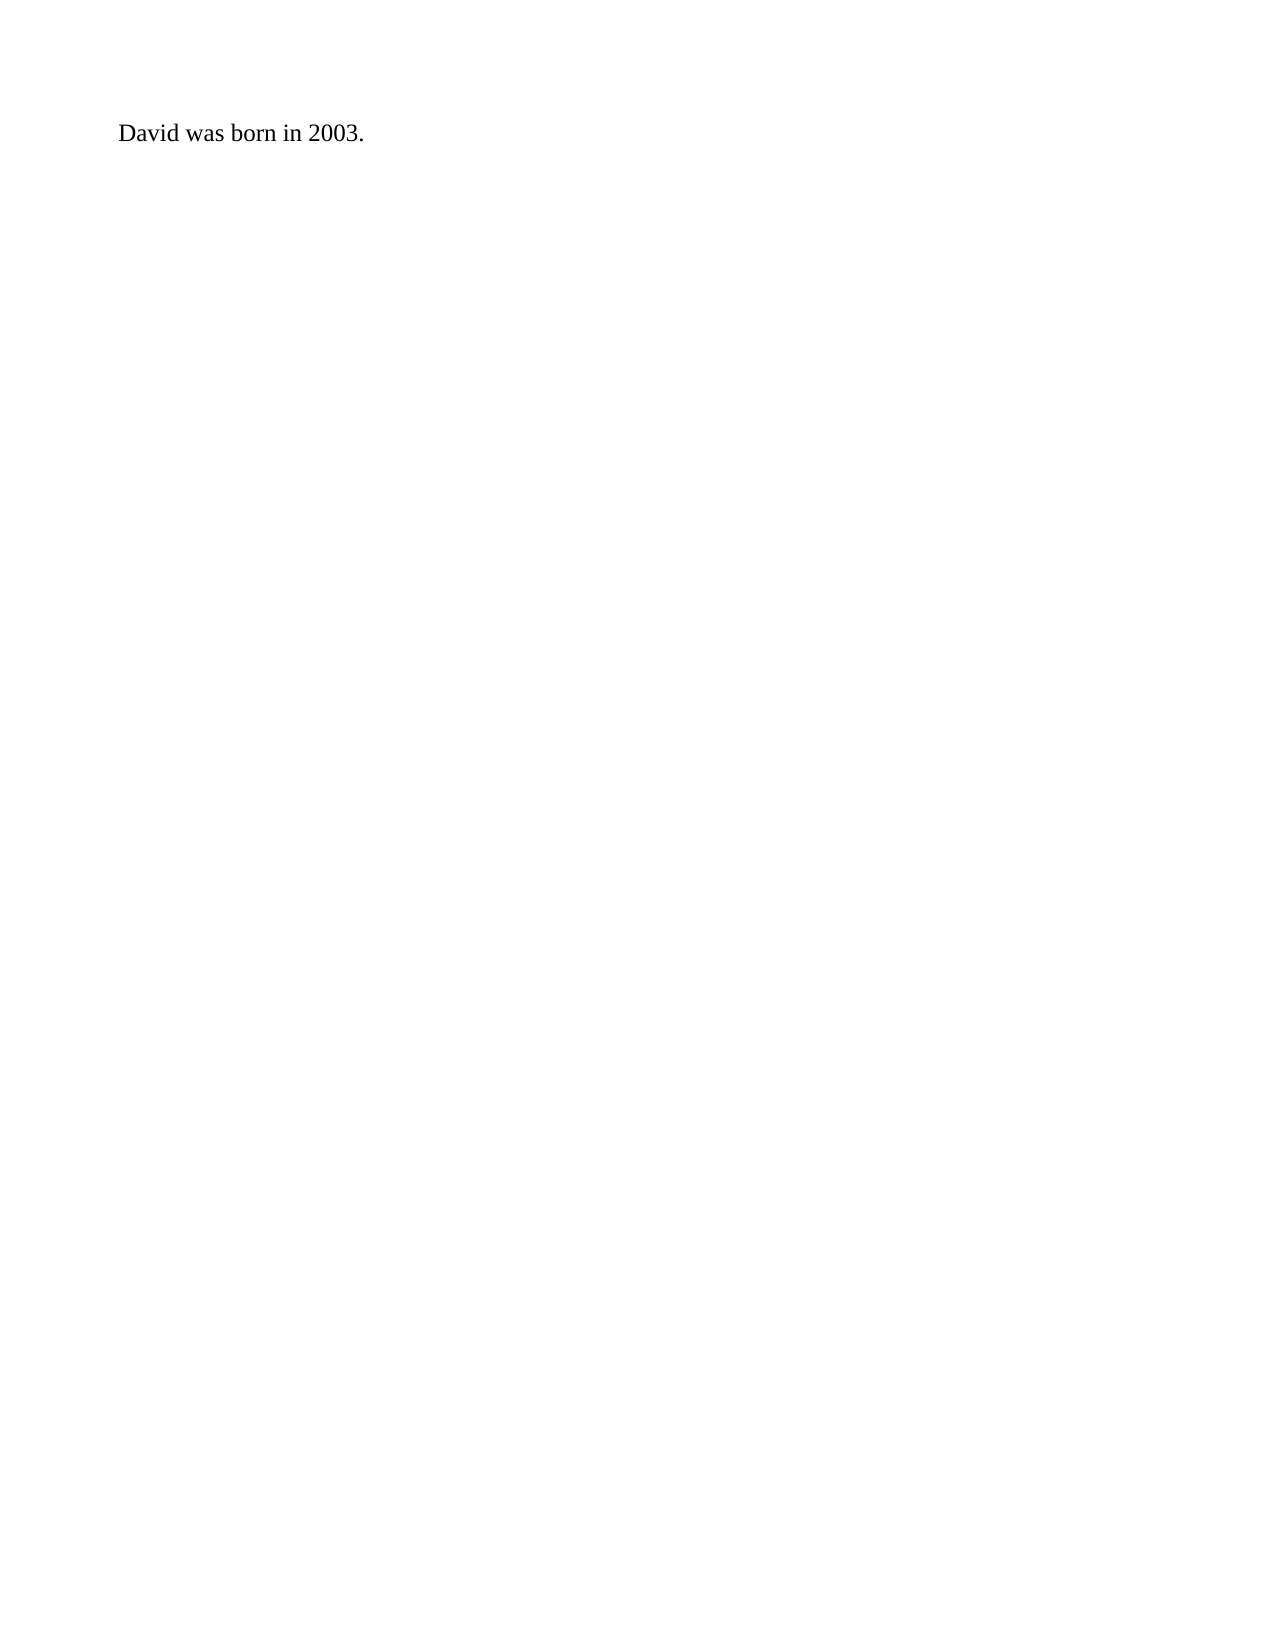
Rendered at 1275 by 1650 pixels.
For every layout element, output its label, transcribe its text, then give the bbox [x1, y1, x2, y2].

text David was born in 2003. [118, 118, 1157, 147]
